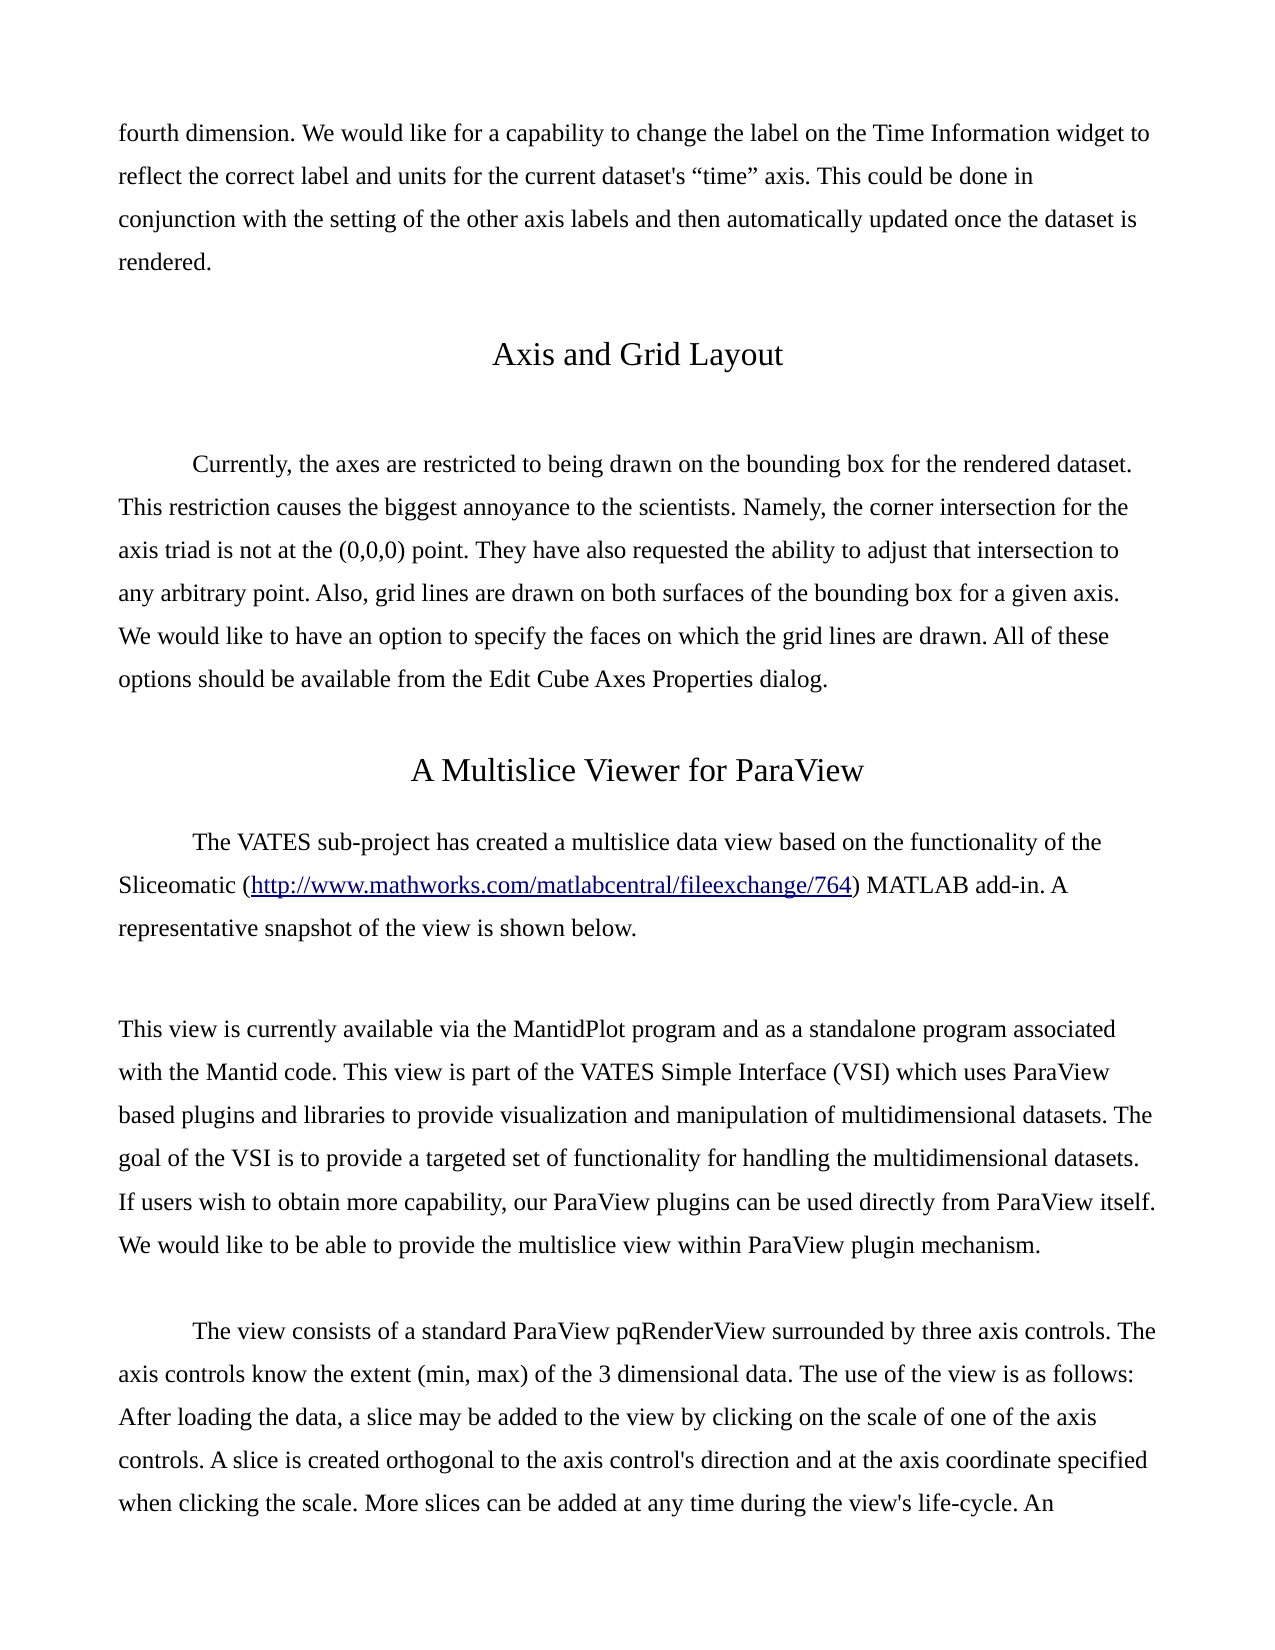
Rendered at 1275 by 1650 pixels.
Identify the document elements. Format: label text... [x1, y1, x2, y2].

text Currently, the axes are restricted to being drawn on the bounding box for the rendered dataset. This restriction causes the biggest annoyance to the scientists. Namely, the corner intersection for the axis triad is not at the (0,0,0) point. They have also requested the ability to adjust that intersection to any arbitrary point. Also, grid lines are drawn on both surfaces of the bounding box for a given axis. We would like to have an option to specify the faces on which the grid lines are drawn. All of these options should be available from the Edit Cube Axes Properties dialog. [118, 449, 1157, 693]
text fourth dimension. We would like for a capability to change the label on the Time Information widget to reflect the correct label and units for the current dataset's “time” axis. This could be done in conjunction with the setting of the other axis labels and then automatically updated once the dataset is rendered. [118, 118, 1157, 276]
text The view consists of a standard ParaView pqRenderView surrounded by three axis controls. The axis controls know the extent (min, max) of the 3 dimensional data. The use of the view is as follows: After loading the data, a slice may be added to the view by clicking on the scale of one of the axis controls. A slice is created orthogonal to the axis control's direction and at the axis coordinate specified when clicking the scale. More slices can be added at any time during the view's life-cycle. An [118, 1316, 1157, 1517]
text A Multislice Viewer for ParaView [118, 751, 1157, 789]
text Axis and Grid Layout [118, 334, 1157, 372]
text The VATES sub-project has created a multislice data view based on the functionality of the Sliceomatic (http://www.mathworks.com/matlabcentral/fileexchange/764) MATLAB add-in. A representative snapshot of the view is shown below. [118, 827, 1157, 942]
text This view is currently available via the MantidPlot program and as a standalone program associated with the Mantid code. This view is part of the VATES Simple Interface (VSI) which uses ParaView based plugins and libraries to provide visualization and manipulation of multidimensional datasets. The goal of the VSI is to provide a targeted set of functionality for handling the multidimensional datasets. If users wish to obtain more capability, our ParaView plugins can be used directly from ParaView itself. We would like to be able to provide the multislice view within ParaView plugin mechanism. [118, 1014, 1157, 1258]
